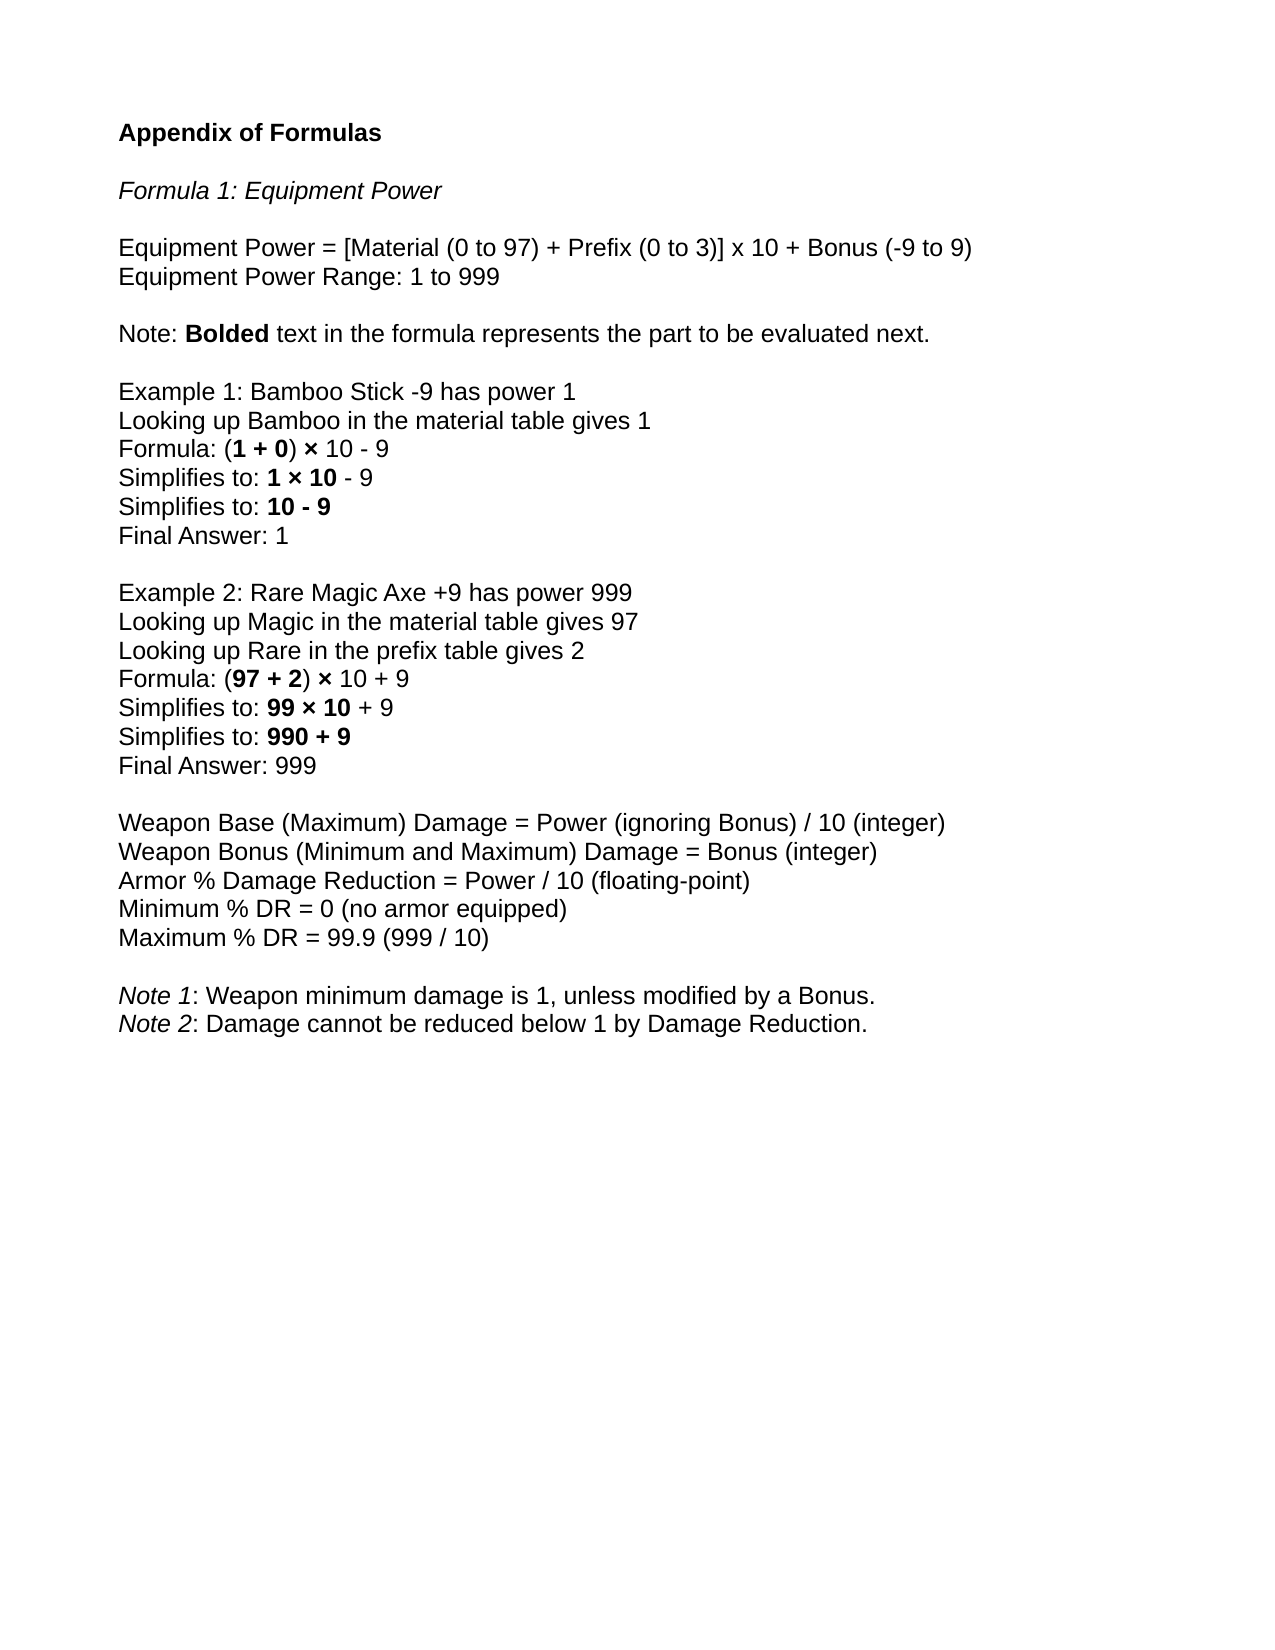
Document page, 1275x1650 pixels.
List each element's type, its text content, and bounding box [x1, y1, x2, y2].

text Note 2: Damage cannot be reduced below 1 by Damage Reduction. [118, 1009, 1157, 1038]
text Final Answer: 1 [118, 521, 1157, 549]
text Equipment Power Range: 1 to 999 [118, 262, 1157, 291]
text Looking up Rare in the prefix table gives 2 [118, 636, 1157, 664]
text Simplifies to: 10 - 9 [118, 492, 1157, 521]
text Simplifies to: 990 + 9 [118, 722, 1157, 751]
text Looking up Bamboo in the material table gives 1 [118, 406, 1157, 434]
text Weapon Base (Maximum) Damage = Power (ignoring Bonus) / 10 (integer) [118, 808, 1157, 837]
text Minimum % DR = 0 (no armor equipped) [118, 894, 1157, 923]
text Equipment Power = [Material (0 to 97) + Prefix (0 to 3)] x 10 + Bonus (-9 to 9) [118, 233, 1157, 262]
text Appendix of Formulas [118, 118, 1157, 147]
text Final Answer: 999 [118, 751, 1157, 779]
text Note 1: Weapon minimum damage is 1, unless modified by a Bonus. [118, 981, 1157, 1009]
text Formula 1: Equipment Power [118, 176, 1157, 204]
text Note: Bolded text in the formula represents the part to be evaluated next. [118, 319, 1157, 348]
text Example 2: Rare Magic Axe +9 has power 999 [118, 578, 1157, 607]
text Armor % Damage Reduction = Power / 10 (floating-point) [118, 866, 1157, 894]
text Looking up Magic in the material table gives 97 [118, 607, 1157, 636]
text Example 1: Bamboo Stick -9 has power 1 [118, 377, 1157, 406]
text Formula: (1 + 0) × 10 - 9 [118, 434, 1157, 463]
text Simplifies to: 1 × 10 - 9 [118, 463, 1157, 492]
text Weapon Bonus (Minimum and Maximum) Damage = Bonus (integer) [118, 837, 1157, 866]
text Maximum % DR = 99.9 (999 / 10) [118, 923, 1157, 952]
text Formula: (97 + 2) × 10 + 9 [118, 664, 1157, 693]
text Simplifies to: 99 × 10 + 9 [118, 693, 1157, 722]
